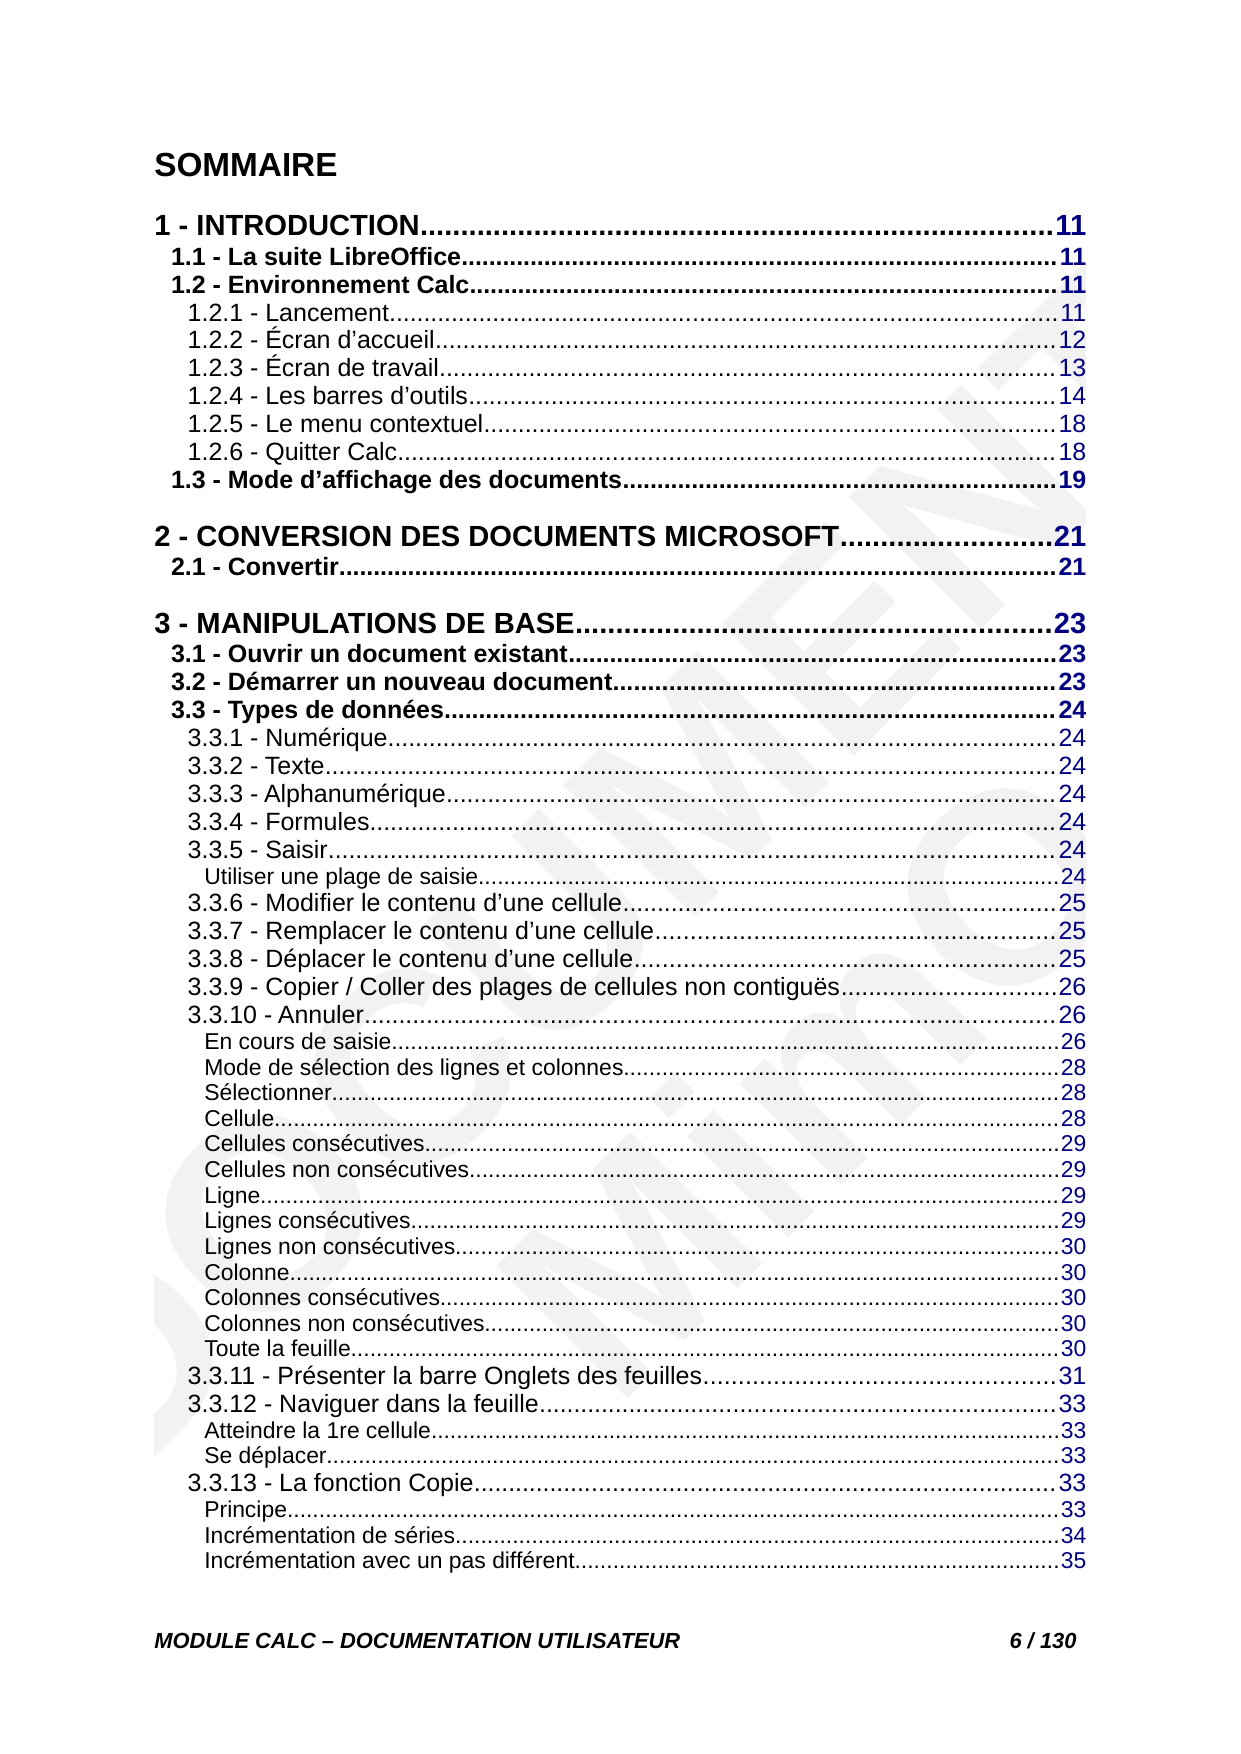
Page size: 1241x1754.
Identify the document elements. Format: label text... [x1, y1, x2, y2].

text 3.3 - Types de données 24 [171, 696, 1086, 724]
text 1 - Introduction 11 [154, 209, 1086, 242]
text Principe 33 [204, 1497, 1086, 1522]
text 1.2.6 - Quitter Calc 18 [187, 438, 1086, 466]
text 3.2 - Démarrer un nouveau document 23 [171, 668, 1086, 696]
text Colonnes consécutives 30 [204, 1285, 1086, 1310]
text Colonne 30 [204, 1259, 1086, 1285]
text 3.3.10 - Annuler 26 [187, 1001, 1086, 1028]
text Incrémentation avec un pas différent 35 [204, 1548, 1086, 1573]
text 3.3.13 - La fonction Copie 33 [187, 1469, 1086, 1497]
text 3.3.3 - Alphanumérique 24 [187, 779, 1086, 807]
text 1.2 - Environnement Calc 11 [171, 270, 1086, 298]
text 3.3.9 - Copier / Coller des plages de cellules non contiguës 26 [187, 973, 1086, 1001]
text 1.3 - Mode d’affichage des documents 19 [171, 466, 1086, 494]
text Colonnes non consécutives 30 [204, 1310, 1086, 1336]
text Ligne 29 [204, 1182, 1086, 1208]
text 1.2.3 - Écran de travail 13 [187, 354, 1086, 382]
text Se déplacer 33 [204, 1443, 1086, 1469]
text 1.2.5 - Le menu contextuel 18 [187, 410, 1086, 438]
text 1.2.1 - Lancement 11 [187, 298, 1086, 326]
text En cours de saisie 26 [204, 1028, 1086, 1054]
text Lignes non consécutives 30 [204, 1233, 1086, 1259]
text 3.3.6 - Modifier le contenu d’une cellule 25 [187, 889, 1086, 917]
text 3.3.1 - Numérique 24 [187, 724, 1086, 752]
text Toute la feuille 30 [204, 1336, 1086, 1362]
text Cellules non consécutives 29 [204, 1157, 1086, 1182]
text Sélectionner 28 [204, 1080, 1086, 1105]
text 1.2.2 - Écran d’accueil 12 [187, 326, 1086, 354]
text 2.1 - Convertir 21 [171, 553, 1086, 581]
text 3.1 - Ouvrir un document existant 23 [171, 640, 1086, 668]
text Lignes consécutives 29 [204, 1208, 1086, 1233]
text 1.1 - La suite LibreOffice 11 [171, 242, 1086, 270]
text 3.3.4 - Formules 24 [187, 807, 1086, 835]
text Cellule 28 [204, 1105, 1086, 1131]
text Incrémentation de séries 34 [204, 1522, 1086, 1548]
text Mode de sélection des lignes et colonnes 28 [204, 1054, 1086, 1080]
text 3.3.11 - Présenter la barre Onglets des feuilles 31 [187, 1362, 1086, 1389]
text Atteindre la 1re cellule 33 [204, 1417, 1086, 1443]
text Utiliser une plage de saisie 24 [204, 863, 1086, 889]
text 1.2.4 - Les barres d’outils 14 [187, 382, 1086, 410]
text 3.3.5 - Saisir 24 [187, 835, 1086, 863]
text 2 - conversion des documents Microsoft 21 [154, 520, 1086, 552]
text 3.3.2 - Texte 24 [187, 752, 1086, 779]
text 3.3.8 - Déplacer le contenu d’une cellule 25 [187, 945, 1086, 973]
text 3.3.7 - Remplacer le contenu d’une cellule 25 [187, 917, 1086, 945]
subtitle SOMMAIRE [154, 146, 1086, 183]
text Cellules consécutives 29 [204, 1131, 1086, 1157]
text 3 - manipulations de base 23 [154, 607, 1086, 639]
text 3.3.12 - Naviguer dans la feuille 33 [187, 1389, 1086, 1417]
